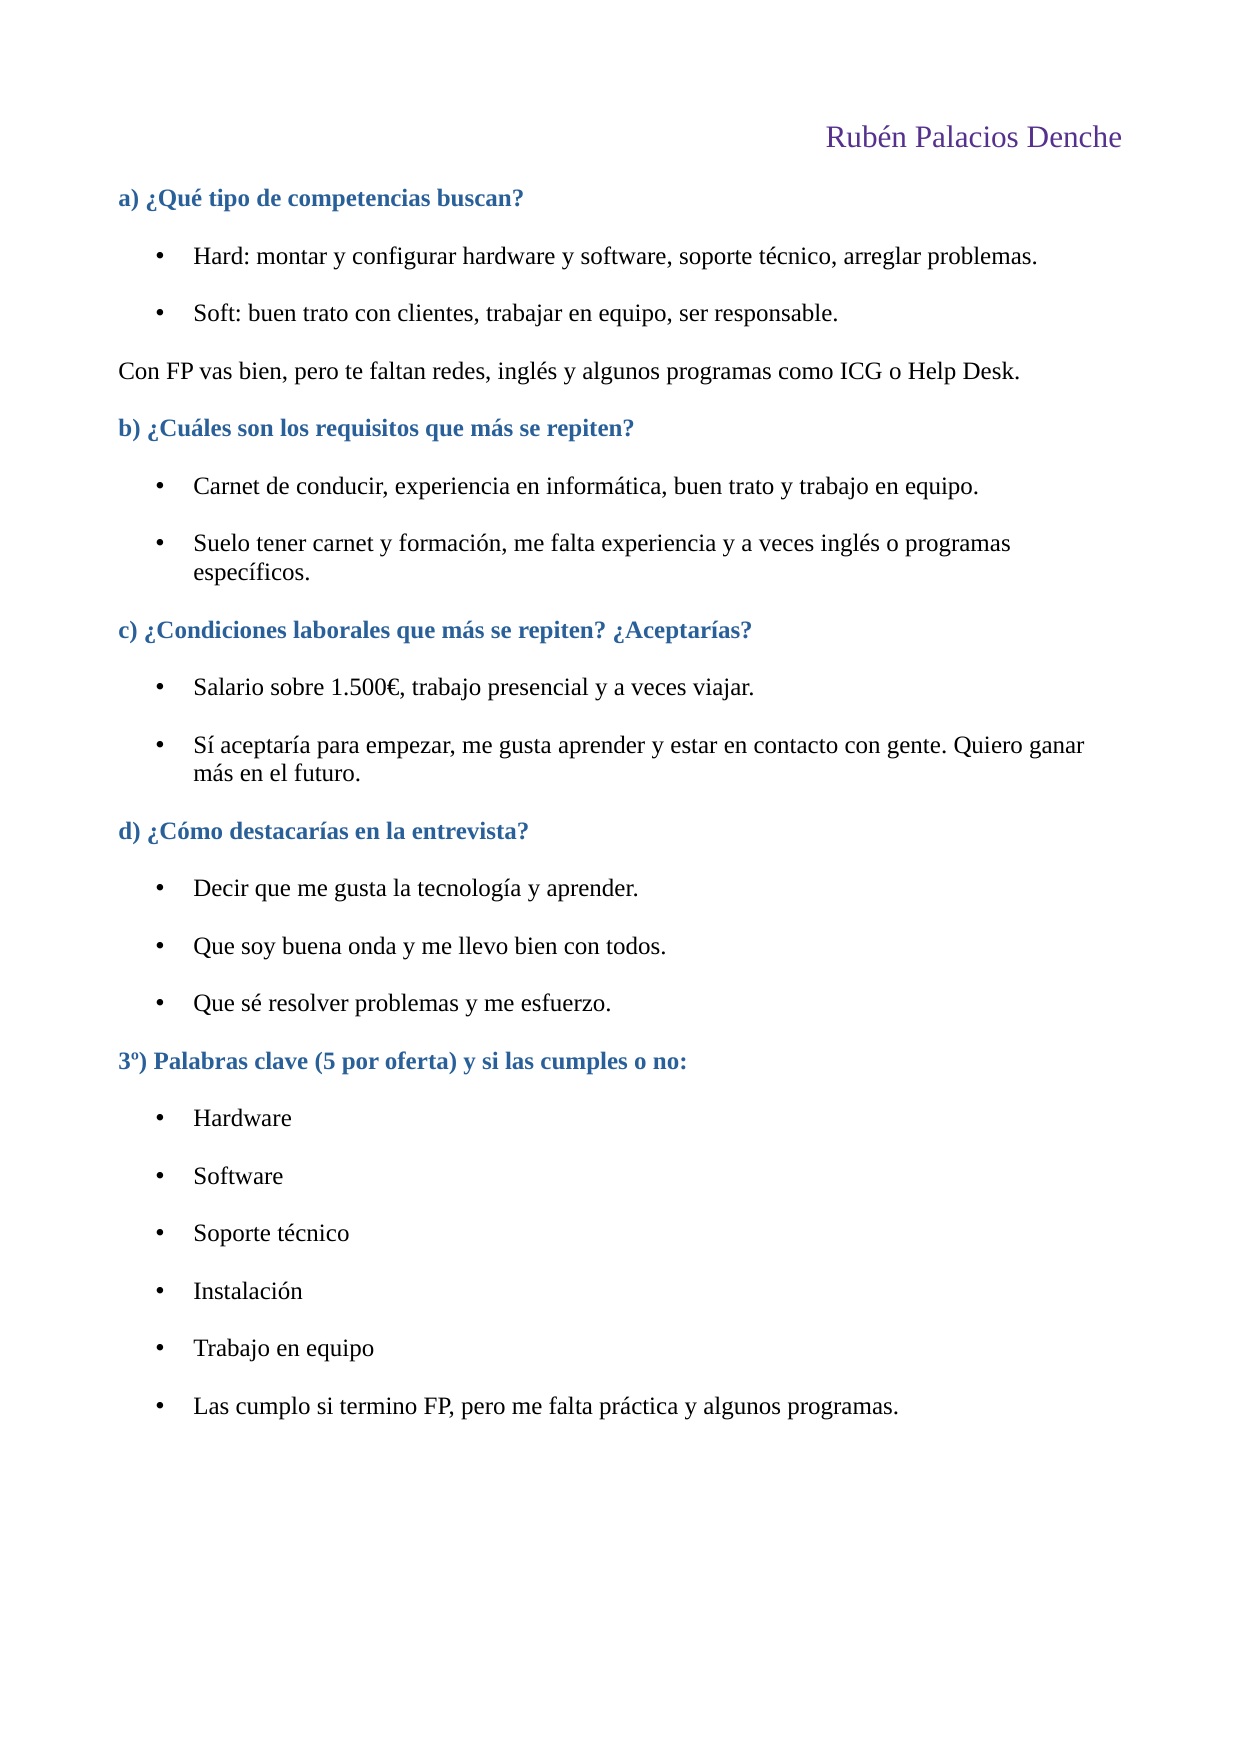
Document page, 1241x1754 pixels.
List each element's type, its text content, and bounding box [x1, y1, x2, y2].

text a) ¿Qué tipo de competencias buscan? [118, 183, 1122, 212]
list Las cumplo si termino FP, pero me falta práctica y algunos programas. [156, 1391, 1122, 1420]
list Decir que me gusta la tecnología y aprender. [156, 873, 1122, 902]
list Soft: buen trato con clientes, trabajar en equipo, ser responsable. [156, 298, 1122, 327]
list Carnet de conducir, experiencia en informática, buen trato y trabajo en equipo. [156, 471, 1122, 500]
list Suelo tener carnet y formación, me falta experiencia y a veces inglés o programas específicos. [156, 528, 1122, 586]
text d) ¿Cómo destacarías en la entrevista? [118, 816, 1122, 845]
list Software [156, 1161, 1122, 1190]
text 3º) Palabras clave (5 por oferta) y si las cumples o no: [118, 1046, 1122, 1075]
list Instalación [156, 1276, 1122, 1305]
list Sí aceptaría para empezar, me gusta aprender y estar en contacto con gente. Quiero ganar más en el futuro. [156, 730, 1122, 787]
list Salario sobre 1.500€, trabajo presencial y a veces viajar. [156, 672, 1122, 701]
list Hard: montar y configurar hardware y software, soporte técnico, arreglar problemas. [156, 241, 1122, 270]
list Trabajo en equipo [156, 1333, 1122, 1362]
text c) ¿Condiciones laborales que más se repiten? ¿Aceptarías? [118, 615, 1122, 643]
text b) ¿Cuáles son los requisitos que más se repiten? [118, 413, 1122, 442]
text Con FP vas bien, pero te faltan redes, inglés y algunos programas como ICG o Help Desk. [118, 356, 1122, 385]
list Que soy buena onda y me llevo bien con todos. [156, 931, 1122, 960]
list Soporte técnico [156, 1218, 1122, 1247]
list Que sé resolver problemas y me esfuerzo. [156, 988, 1122, 1017]
list Hardware [156, 1103, 1122, 1132]
